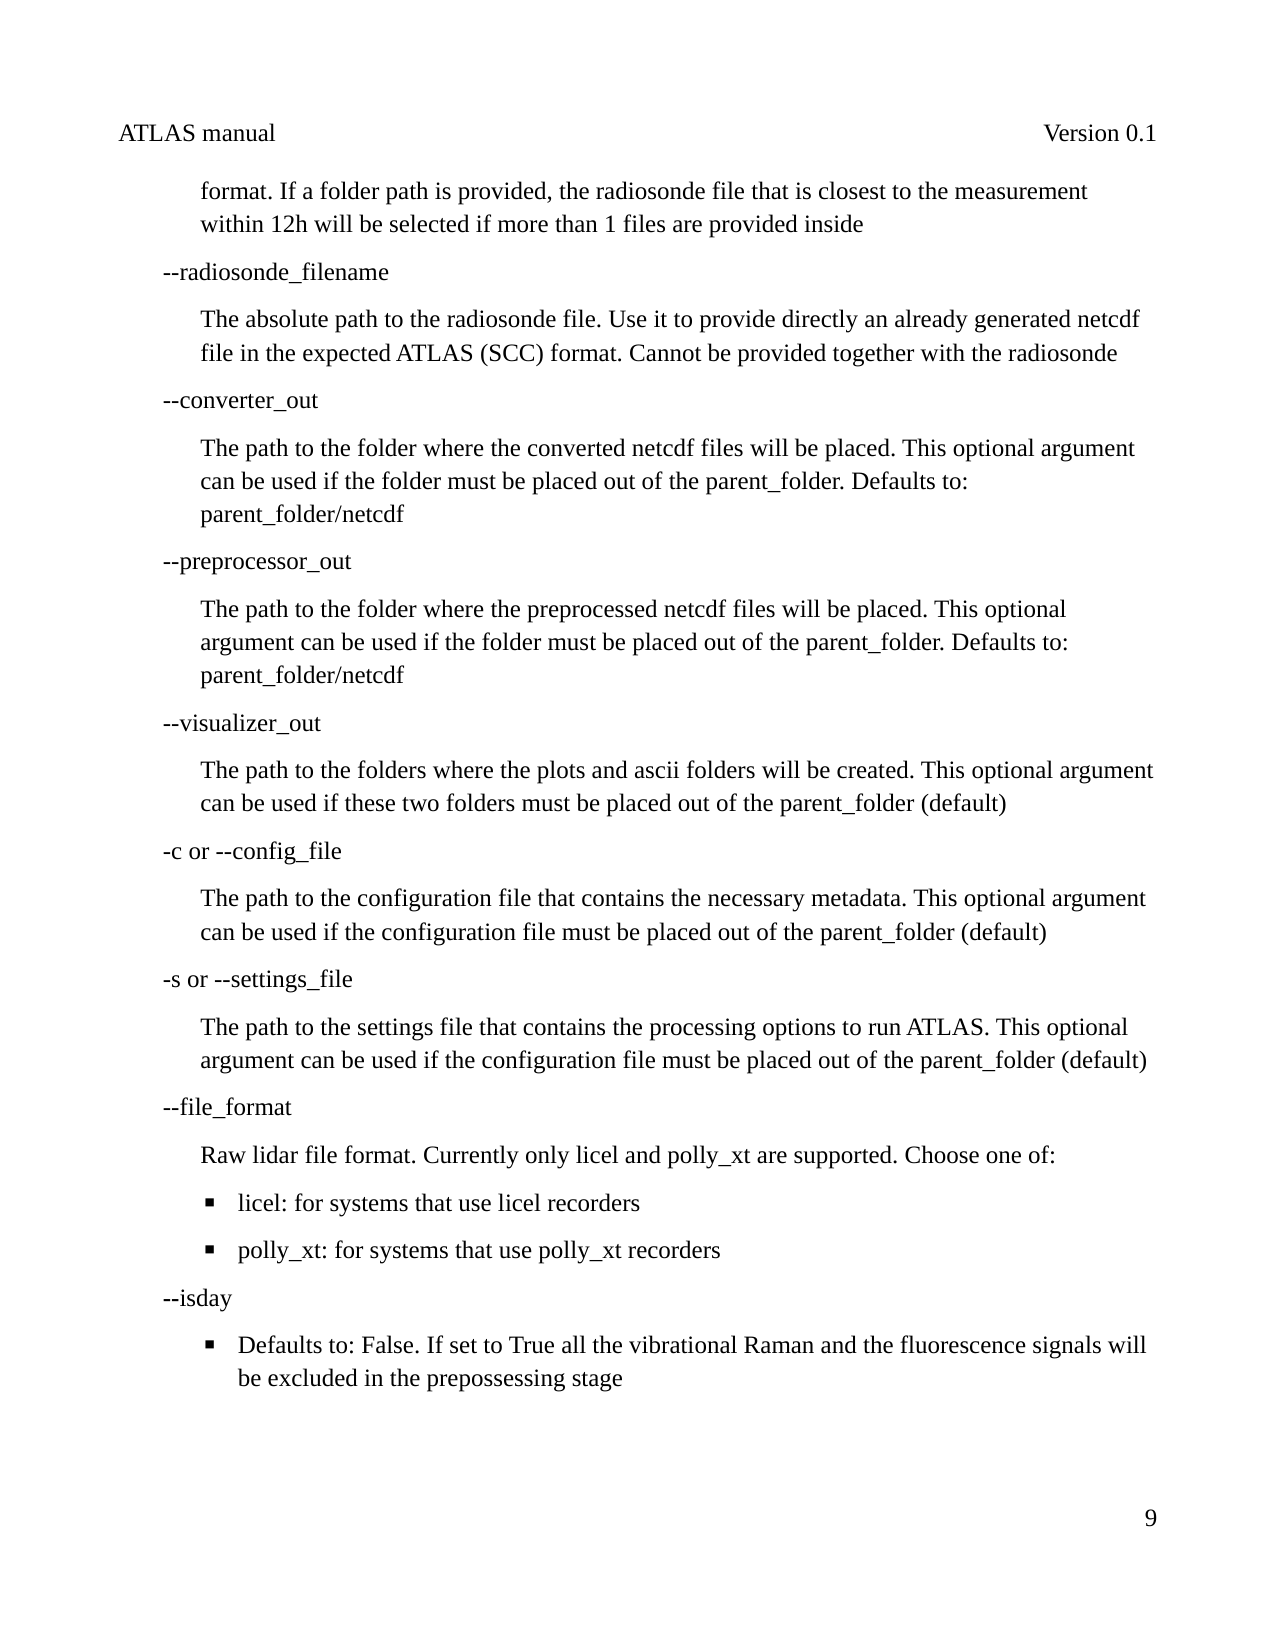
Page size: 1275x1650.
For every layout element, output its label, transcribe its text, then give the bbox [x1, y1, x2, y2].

list The path to the folder where the converted netcdf files will be placed. This optional argument can be used if the folder must be placed out of the parent_folder. Defaults to: parent_folder/netcdf [163, 433, 1157, 528]
list The absolute path to the radiosonde file. Use it to provide directly an already generated netcdf file in the expected ATLAS (SCC) format. Cannot be provided together with the radiosonde [163, 304, 1157, 366]
list -c or --config_file [125, 836, 1157, 865]
list The path to the configuration file that contains the necessary metadata. This optional argument can be used if the configuration file must be placed out of the parent_folder (default) [163, 883, 1157, 945]
list Defaults to: False. If set to True all the vibrational Raman and the fluorescence signals will be excluded in the prepossessing stage [200, 1330, 1157, 1392]
list --converter_out [125, 385, 1157, 414]
list --isday [125, 1283, 1157, 1312]
list --radiosonde_filename [125, 257, 1157, 286]
list polly_xt: for systems that use polly_xt recorders [200, 1235, 1157, 1264]
list format. If a folder path is provided, the radiosonde file that is closest to the measurement within 12h will be selected if more than 1 files are provided inside [163, 176, 1157, 238]
list --visualizer_out [125, 708, 1157, 736]
list The path to the folder where the preprocessed netcdf files will be placed. This optional argument can be used if the folder must be placed out of the parent_folder. Defaults to: parent_folder/netcdf [163, 594, 1157, 689]
list The path to the settings file that contains the processing options to run ATLAS. This optional argument can be used if the configuration file must be placed out of the parent_folder (default) [163, 1012, 1157, 1073]
list licel: for systems that use licel recorders [200, 1188, 1157, 1216]
list The path to the folders where the plots and ascii folders will be created. This optional argument can be used if these two folders must be placed out of the parent_folder (default) [163, 755, 1157, 817]
list -s or --settings_file [125, 964, 1157, 993]
list Raw lidar file format. Currently only licel and polly_xt are supported. Choose one of: [163, 1140, 1157, 1169]
list --file_format [125, 1092, 1157, 1121]
list --preprocessor_out [125, 546, 1157, 575]
